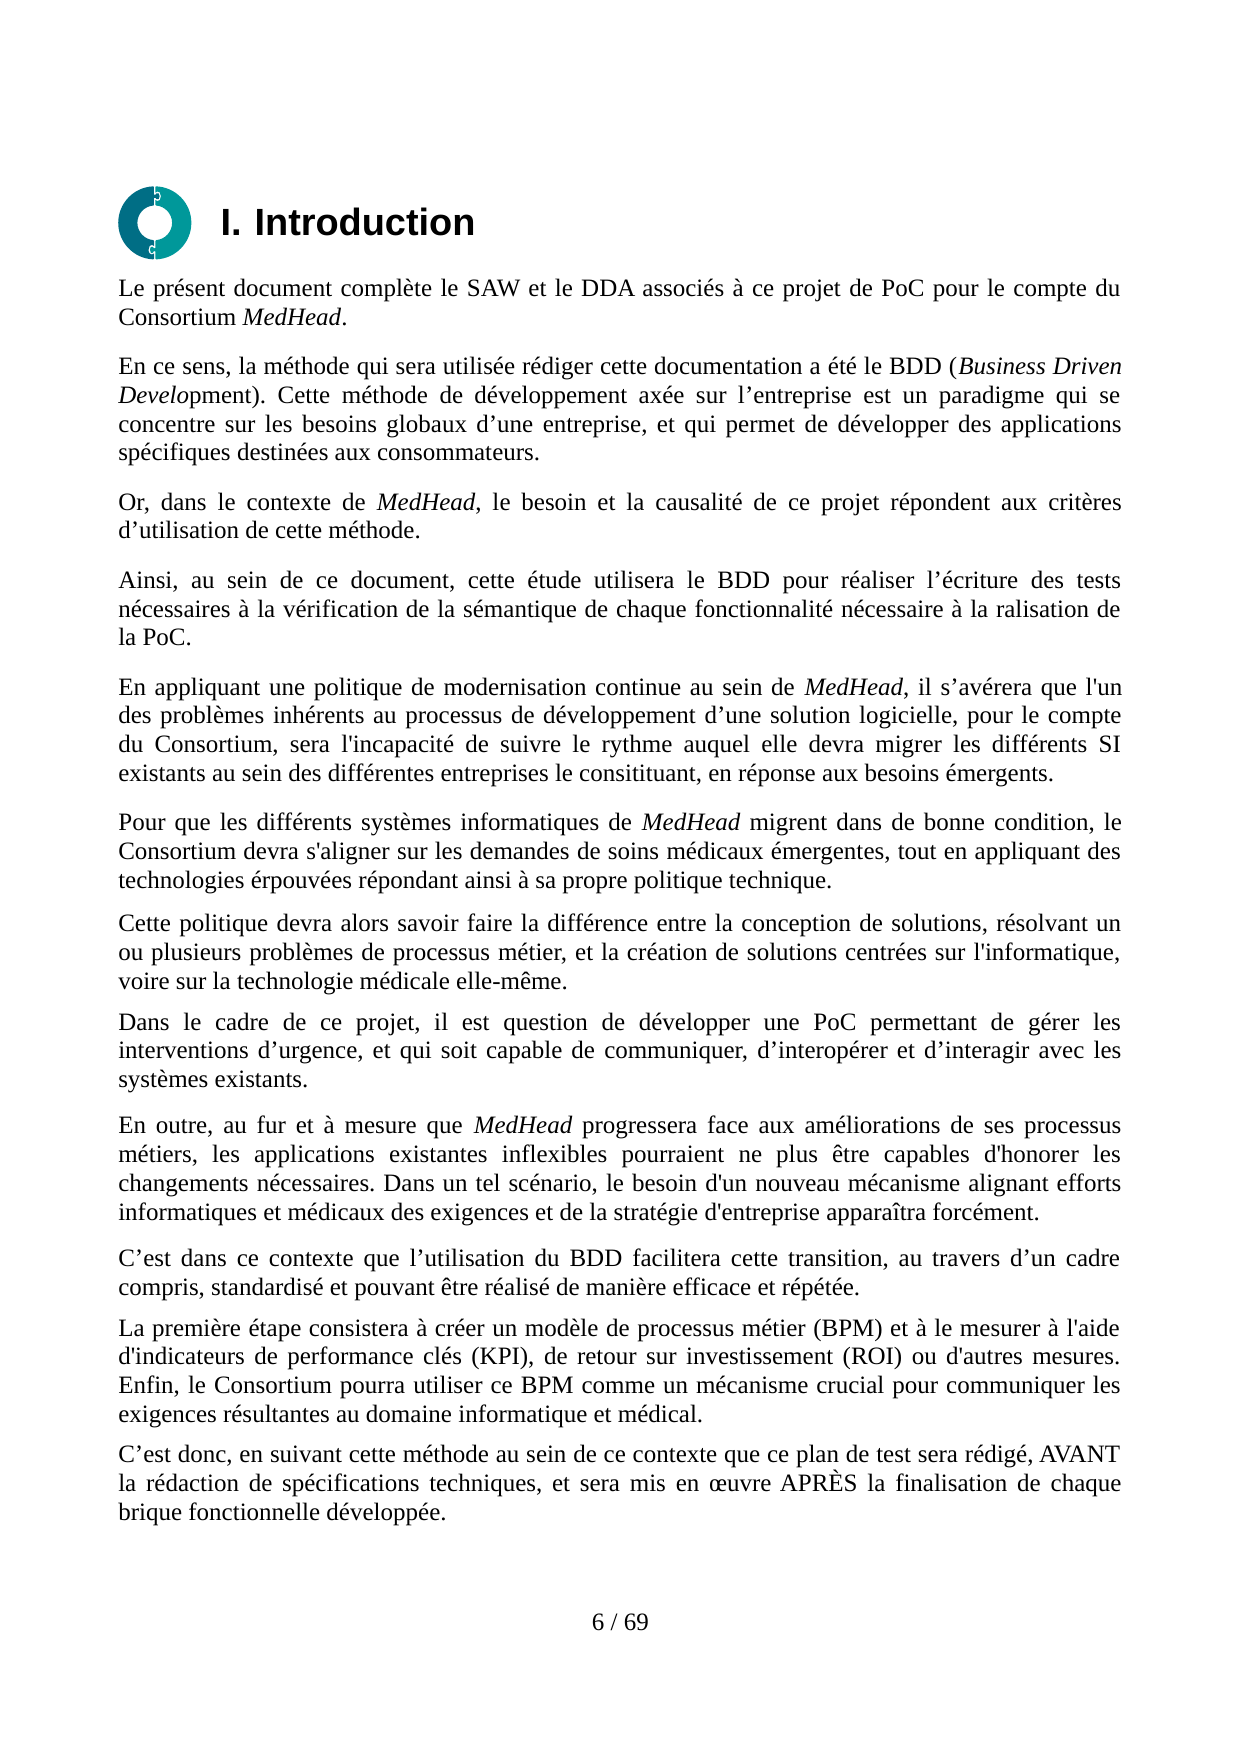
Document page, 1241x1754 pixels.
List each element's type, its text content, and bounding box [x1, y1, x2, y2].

text En appliquant une politique de modernisation continue au sein de MedHead, il s’avérera que l'un des problèmes inhérents au processus de développement d’une solution logicielle, pour le compte du Consortium, sera l'incapacité de suivre le rythme auquel elle devra migrer les différents SI existants au sein des différentes entreprises le consitituant, en réponse aux besoins émergents. [118, 672, 1122, 787]
subtitle Introduction [185, 200, 1122, 244]
text Le présent document complète le SAW et le DDA associés à ce projet de PoC pour le compte du Consortium MedHead. [118, 273, 1122, 331]
text Or, dans le contexte de MedHead, le besoin et la causalité de ce projet répondent aux critères d’utilisation de cette méthode. [118, 487, 1122, 544]
text En outre, au fur et à mesure que MedHead progressera face aux améliorations de ses processus métiers, les applications existantes inflexibles pourraient ne plus être capables d'honorer les changements nécessaires. Dans un tel scénario, le besoin d'un nouveau mécanisme alignant efforts informatiques et médicaux des exigences et de la stratégie d'entreprise apparaîtra forcément. [118, 1111, 1122, 1226]
text Cette politique devra alors savoir faire la différence entre la conception de solutions, résolvant un ou plusieurs problèmes de processus métier, et la création de solutions centrées sur l'informatique, voire sur la technologie médicale elle-même. [118, 908, 1122, 995]
subtitle [138, 200, 172, 240]
text C’est dans ce contexte que l’utilisation du BDD facilitera cette transition, au travers d’un cadre compris, standardisé et pouvant être réalisé de manière efficace et répétée. [118, 1243, 1122, 1301]
text La première étape consistera à créer un modèle de processus métier (BPM) et à le mesurer à l'aide d'indicateurs de performance clés (KPI), de retour sur investissement (ROI) ou d'autres mesures. Enfin, le Consortium pourra utiliser ce BPM comme un mécanisme crucial pour communiquer les exigences résultantes au domaine informatique et médical. [118, 1313, 1122, 1428]
text Ainsi, au sein de ce document, cette étude utilisera le BDD pour réaliser l’écriture des tests nécessaires à la vérification de la sémantique de chaque fonctionnalité nécessaire à la ralisation de la PoC. [118, 565, 1122, 651]
text C’est donc, en suivant cette méthode au sein de ce contexte que ce plan de test sera rédigé, AVANT la rédaction de spécifications techniques, et sera mis en œuvre APRÈS la finalisation de chaque brique fonctionnelle développée. [118, 1439, 1122, 1526]
text Pour que les différents systèmes informatiques de MedHead migrent dans de bonne condition, le Consortium devra s'aligner sur les demandes de soins médicaux émergentes, tout en appliquant des technologies érpouvées répondant ainsi à sa propre politique technique. [118, 807, 1122, 894]
text En ce sens, la méthode qui sera utilisée rédiger cette documentation a été le BDD (Business Driven Development). Cette méthode de développement axée sur l’entreprise est un paradigme qui se concentre sur les besoins globaux d’une entreprise, et qui permet de développer des applications spécifiques destinées aux consommateurs. [118, 351, 1122, 466]
text Dans le cadre de ce projet, il est question de développer une PoC permettant de gérer les interventions d’urgence, et qui soit capable de communiquer, d’interopérer et d’interagir avec les systèmes existants. [118, 1007, 1122, 1093]
